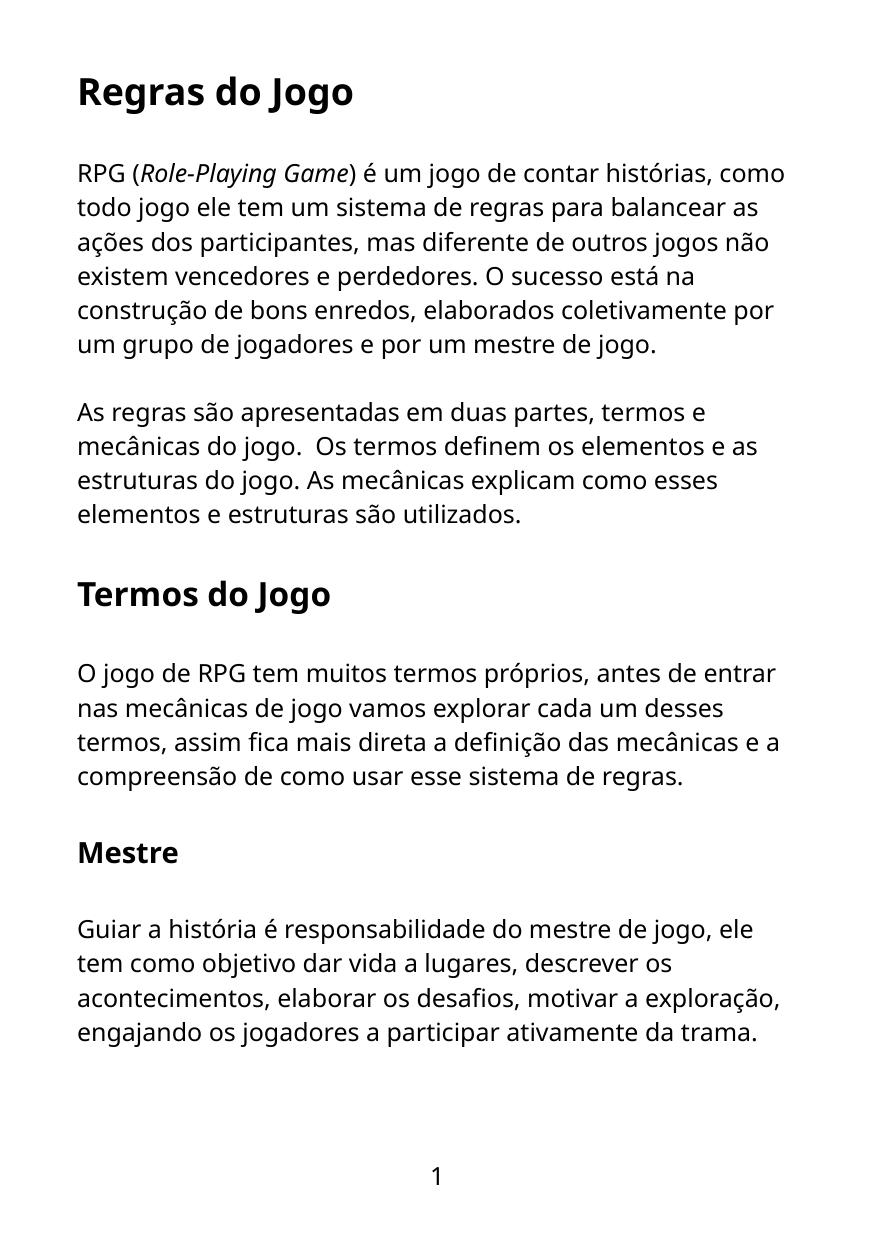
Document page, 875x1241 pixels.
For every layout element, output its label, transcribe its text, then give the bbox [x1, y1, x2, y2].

text RPG (Role-Playing Game) é um jogo de contar histórias, como todo jogo ele tem um sistema de regras para balancear as ações dos participantes, mas diferente de outros jogos não existem vencedores e perdedores. O sucesso está na construção de bons enredos, elaborados coletivamente por um grupo de jogadores e por um mestre de jogo. [77, 156, 797, 360]
text O jogo de RPG tem muitos termos próprios, antes de entrar nas mecânicas de jogo vamos explorar cada um desses termos, assim fica mais direta a definição das mecânicas e a compreensão de como usar esse sistema de regras. [77, 656, 797, 792]
subtitle Termos do Jogo [77, 571, 797, 616]
text Guiar a história é responsabilidade do mestre de jogo, ele tem como objetivo dar vida a lugares, descrever os acontecimentos, elaborar os desafios, motivar a exploração, engajando os jogadores a participar ativamente da trama. [77, 912, 797, 1048]
subtitle Regras do Jogo [77, 65, 797, 116]
subtitle Mestre [77, 832, 797, 872]
text As regras são apresentadas em duas partes, termos e mecânicas do jogo. Os termos definem os elementos e as estruturas do jogo. As mecânicas explicam como esses elementos e estruturas são utilizados. [77, 394, 797, 531]
